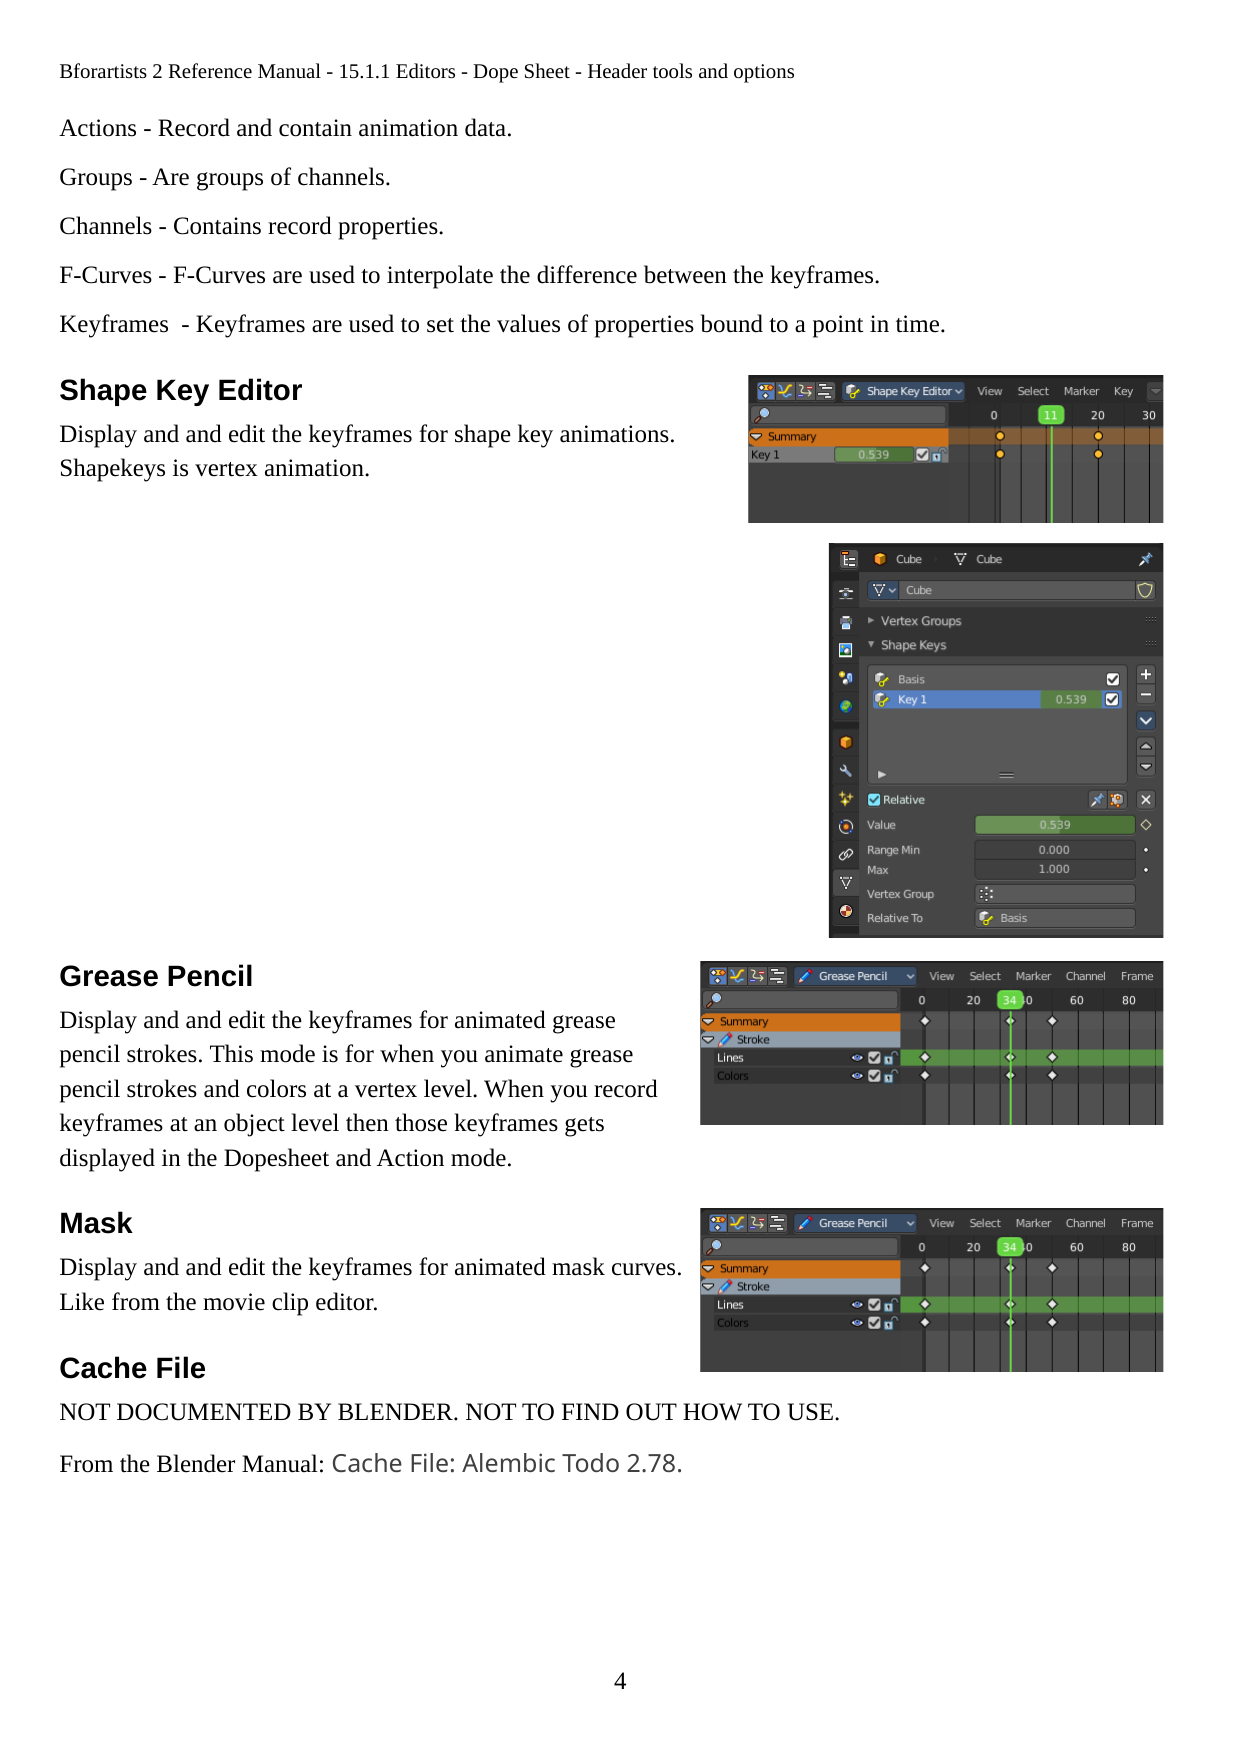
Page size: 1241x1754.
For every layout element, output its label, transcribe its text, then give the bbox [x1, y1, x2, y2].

subtitle Shape Key Editor [59, 372, 1181, 406]
picture [828, 543, 1164, 938]
picture [700, 1208, 1164, 1372]
subtitle Grease Pencil [59, 958, 1181, 992]
text Channels - Contains record properties. [59, 211, 1181, 239]
text NOT DOCUMENTED BY BLENDER. NOT TO FIND OUT HOW TO USE. [59, 1397, 1181, 1426]
text Keyframes - Keyframes are used to set the values of properties bound to a point in time. [59, 309, 1181, 338]
text From the Blender Manual: Cache File: Alembic Todo 2.78. [59, 1446, 1181, 1480]
subtitle Mask [59, 1206, 1181, 1240]
picture [748, 375, 1164, 523]
text F-Curves - F-Curves are used to interpolate the difference between the keyframes. [59, 260, 1181, 288]
picture [700, 961, 1164, 1125]
text Display and and edit the keyframes for shape key animations. Shapekeys is vertex animation. [59, 419, 748, 482]
subtitle Cache File [59, 1351, 1181, 1384]
text Actions - Record and contain animation data. [59, 113, 1181, 141]
text Groups - Are groups of channels. [59, 162, 1181, 190]
text Display and and edit the keyframes for animated grease pencil strokes. This mode is for when you animate grease pencil strokes and colors at a vertex level. When you record keyframes at an object level then those keyframes gets displayed in the Dopesheet and Action mode. [59, 1005, 1181, 1171]
text Display and and edit the keyframes for animated mask curves. Like from the movie clip editor. [59, 1252, 700, 1316]
